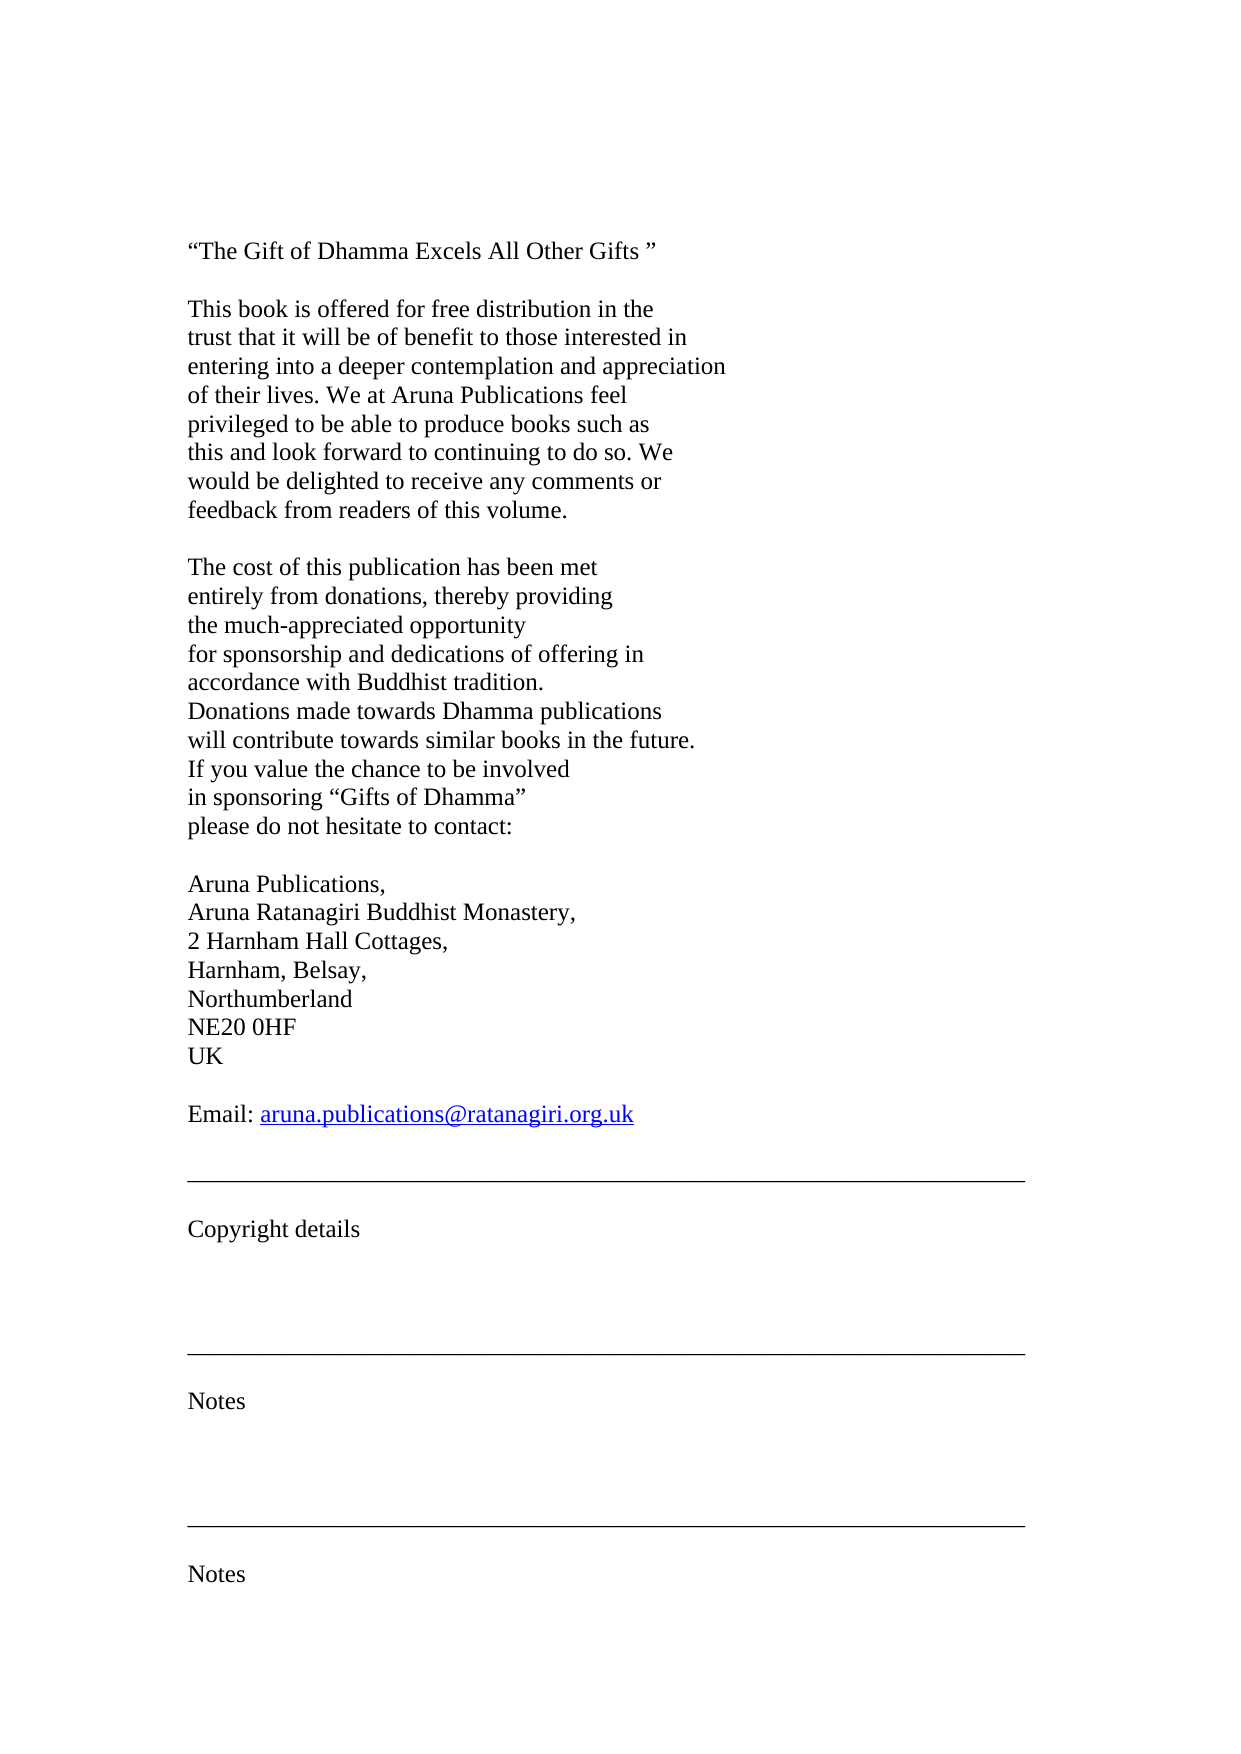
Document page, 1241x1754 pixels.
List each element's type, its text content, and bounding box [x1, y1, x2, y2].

text in sponsoring “Gifts of Dhamma” [187, 782, 1053, 811]
text of their lives. We at Aruna Publications feel [187, 380, 1053, 409]
text Northumberland [187, 984, 1053, 1012]
text entirely from donations, thereby providing [187, 581, 1053, 610]
text Notes [187, 1386, 1053, 1415]
text privileged to be able to produce books such as [187, 409, 1053, 437]
text NE20 0HF [187, 1012, 1053, 1041]
text 2 Harnham Hall Cottages, [187, 926, 1053, 955]
text UK [187, 1041, 1053, 1070]
text please do not hesitate to contact: [187, 811, 1053, 840]
text ___________________________________________________________________ [187, 1329, 1053, 1357]
text Copyright details [187, 1214, 1053, 1242]
text entering into a deeper contemplation and appreciation [187, 351, 1053, 380]
text “The Gift of Dhamma Excels All Other Gifts ” [187, 236, 1053, 265]
text will contribute towards similar books in the future. [187, 725, 1053, 754]
text This book is offered for free distribution in the [187, 294, 1053, 322]
text Donations made towards Dhamma publications [187, 696, 1053, 725]
text Email: aruna.publications@ratanagiri.org.uk [187, 1099, 1053, 1127]
text accordance with Buddhist tradition. [187, 667, 1053, 696]
text the much-appreciated opportunity [187, 610, 1053, 639]
text ___________________________________________________________________ [187, 1156, 1053, 1185]
text If you value the chance to be involved [187, 754, 1053, 782]
text trust that it will be of benefit to those interested in [187, 322, 1053, 351]
text this and look forward to continuing to do so. We [187, 437, 1053, 466]
text would be delighted to receive any comments or [187, 466, 1053, 495]
text ___________________________________________________________________ [187, 1501, 1053, 1530]
text Notes [187, 1559, 1053, 1587]
text for sponsorship and dedications of offering in [187, 639, 1053, 667]
text feedback from readers of this volume. [187, 495, 1053, 524]
text Harnham, Belsay, [187, 955, 1053, 984]
text Aruna Ratanagiri Buddhist Monastery, [187, 897, 1053, 926]
text The cost of this publication has been met [187, 552, 1053, 581]
text Aruna Publications, [187, 869, 1053, 897]
